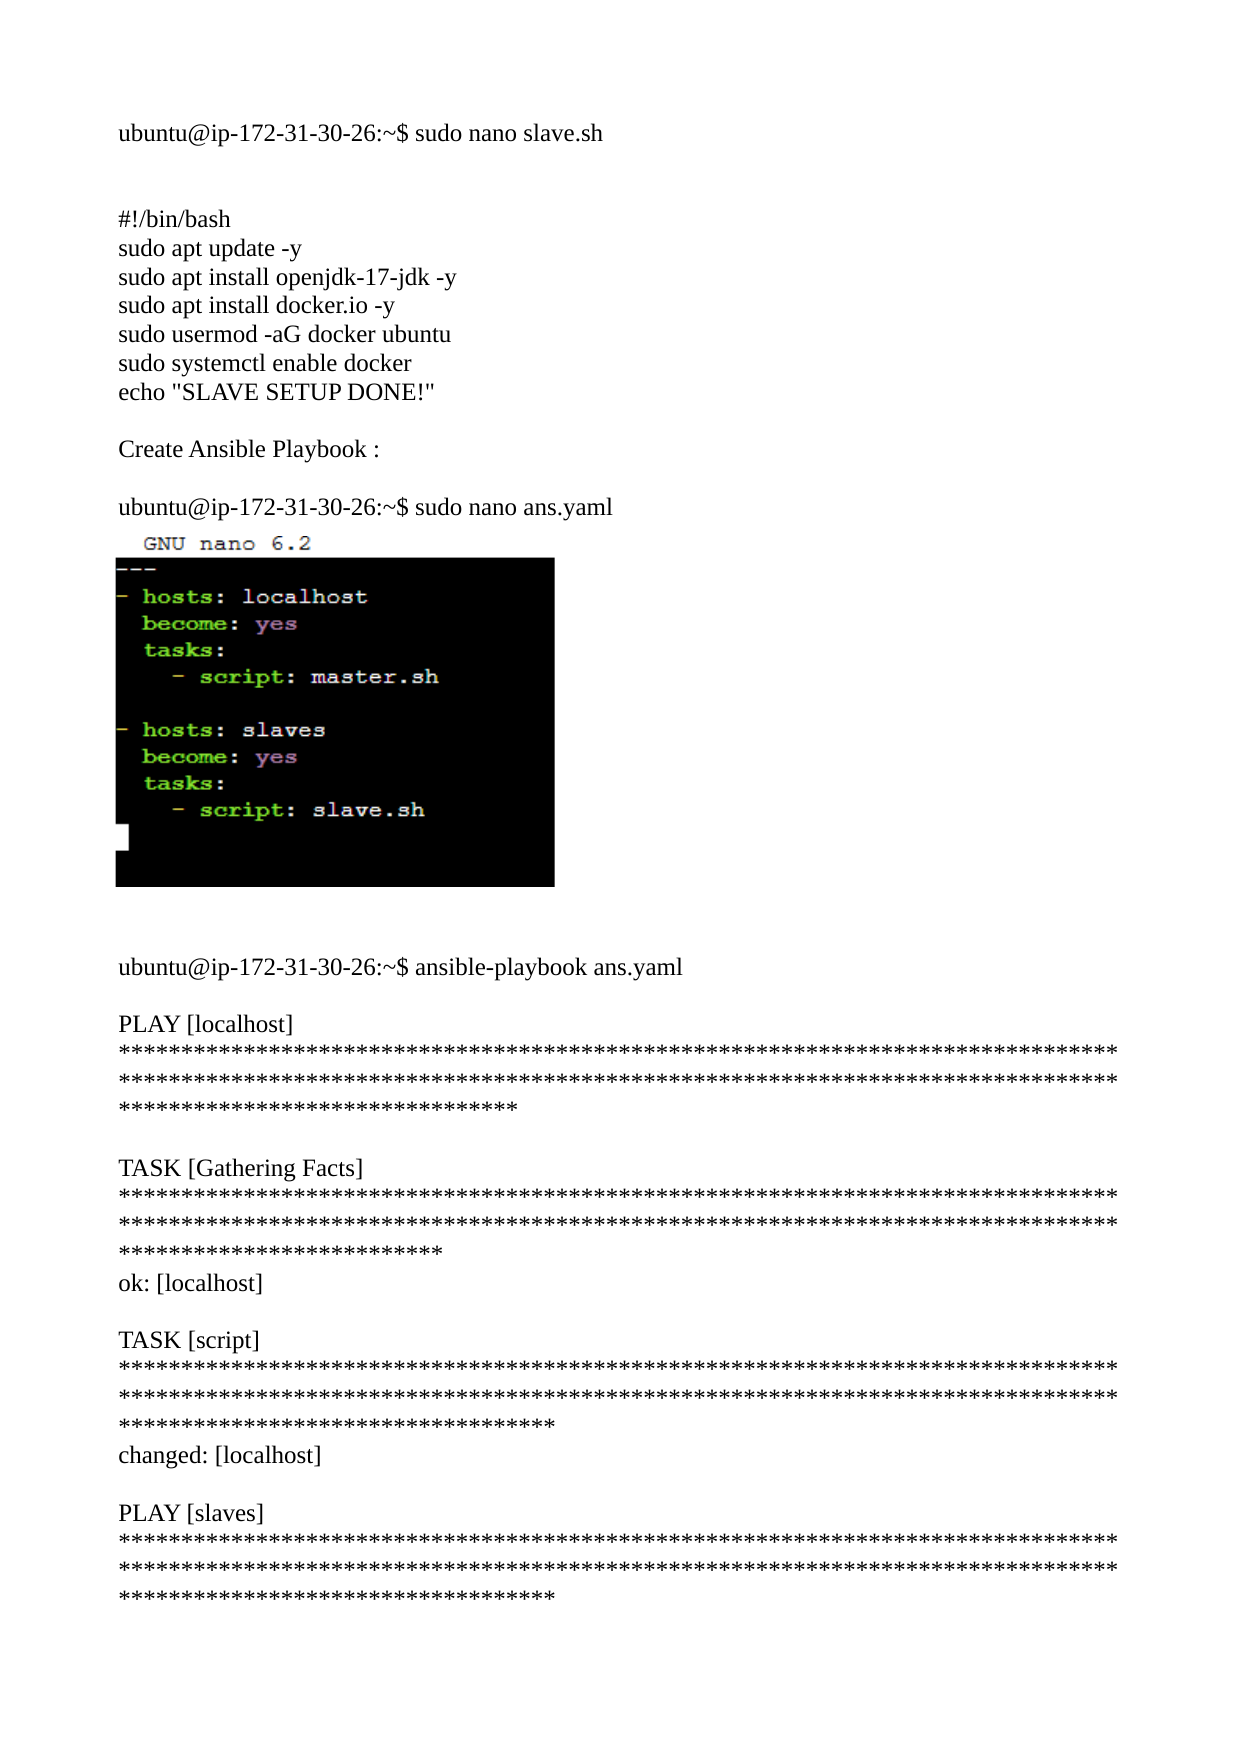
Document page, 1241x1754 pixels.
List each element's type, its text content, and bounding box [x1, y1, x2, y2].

text sudo apt install openjdk-17-jdk -y [118, 262, 1122, 291]
text ok: [localhost] [118, 1268, 1122, 1297]
text sudo apt update -y [118, 233, 1122, 262]
picture [115, 536, 555, 887]
text #!/bin/bash [118, 204, 1122, 233]
text TASK [script] *************************************************************************************************************************************************************************************************** [118, 1326, 1122, 1441]
text sudo apt install docker.io -y [118, 291, 1122, 319]
text sudo systemctl enable docker [118, 348, 1122, 377]
text sudo usermod -aG docker ubuntu [118, 319, 1122, 348]
text echo "SLAVE SETUP DONE!" [118, 377, 1122, 406]
text Create Ansible Playbook : [118, 434, 1122, 463]
text PLAY [slaves] *************************************************************************************************************************************************************************************************** [118, 1498, 1122, 1613]
text changed: [localhost] [118, 1441, 1122, 1469]
text PLAY [localhost] ************************************************************************************************************************************************************************************************ [118, 1009, 1122, 1124]
text TASK [Gathering Facts] ****************************************************************************************************************************************************************************************** [118, 1153, 1122, 1268]
text ubuntu@ip-172-31-30-26:~$ ansible-playbook ans.yaml [118, 952, 1122, 981]
text ubuntu@ip-172-31-30-26:~$ sudo nano ans.yaml [118, 492, 1122, 521]
text ubuntu@ip-172-31-30-26:~$ sudo nano slave.sh [118, 118, 1122, 147]
